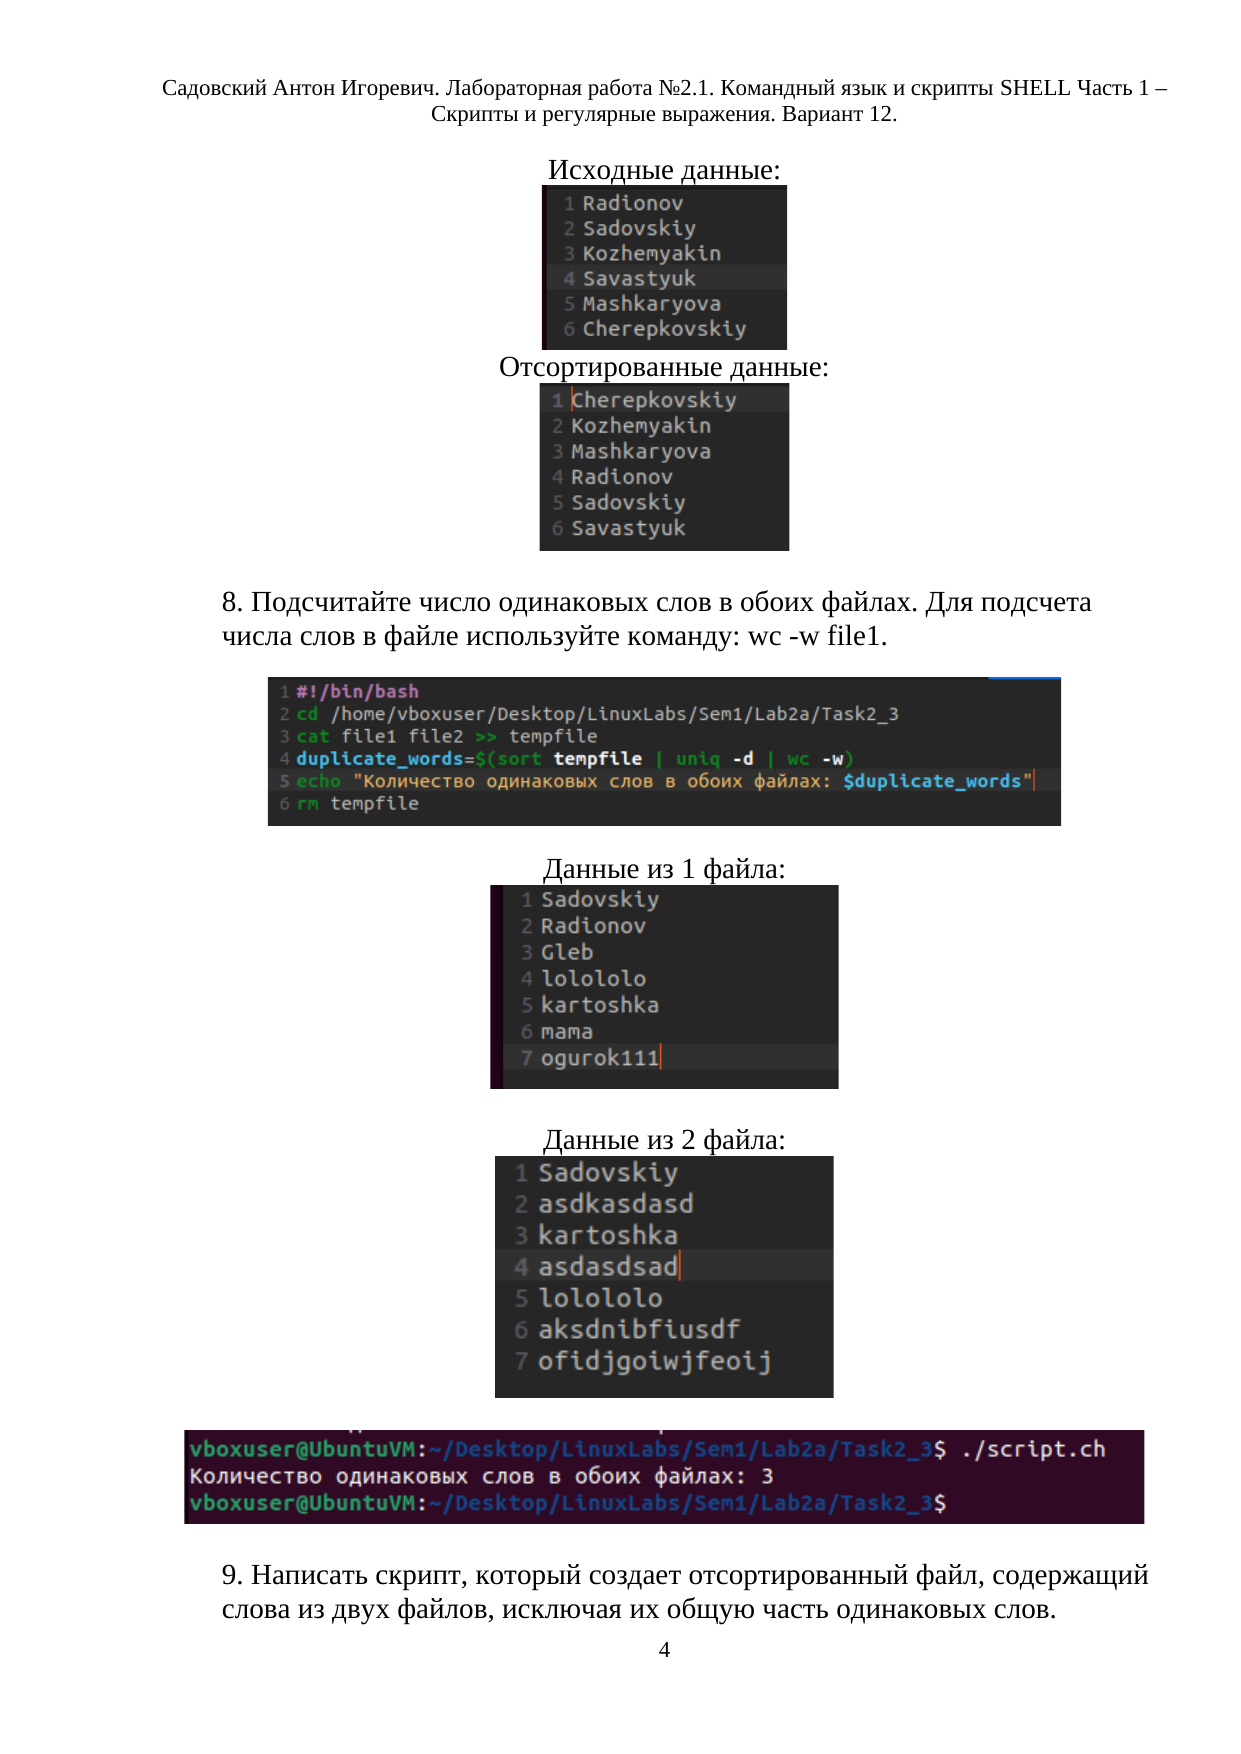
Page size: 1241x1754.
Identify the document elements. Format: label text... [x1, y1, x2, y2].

text числа слов в файле используйте команду: wc -w file1. [148, 618, 1181, 651]
text 8. Подсчитайте число одинаковых слов в обоих файлах. Для подсчета [148, 584, 1181, 618]
text 9. Написать скрипт, который создает отсортированный файл, содержащий [148, 1557, 1181, 1591]
text Данные из 2 файла: [148, 1122, 1181, 1156]
text Исходные данные: [148, 152, 1181, 186]
text слова из двух файлов, исключая их общую часть одинаковых слов. [148, 1591, 1181, 1624]
text Отсортированные данные: [148, 349, 1181, 383]
text Данные из 1 файла: [148, 852, 1181, 885]
